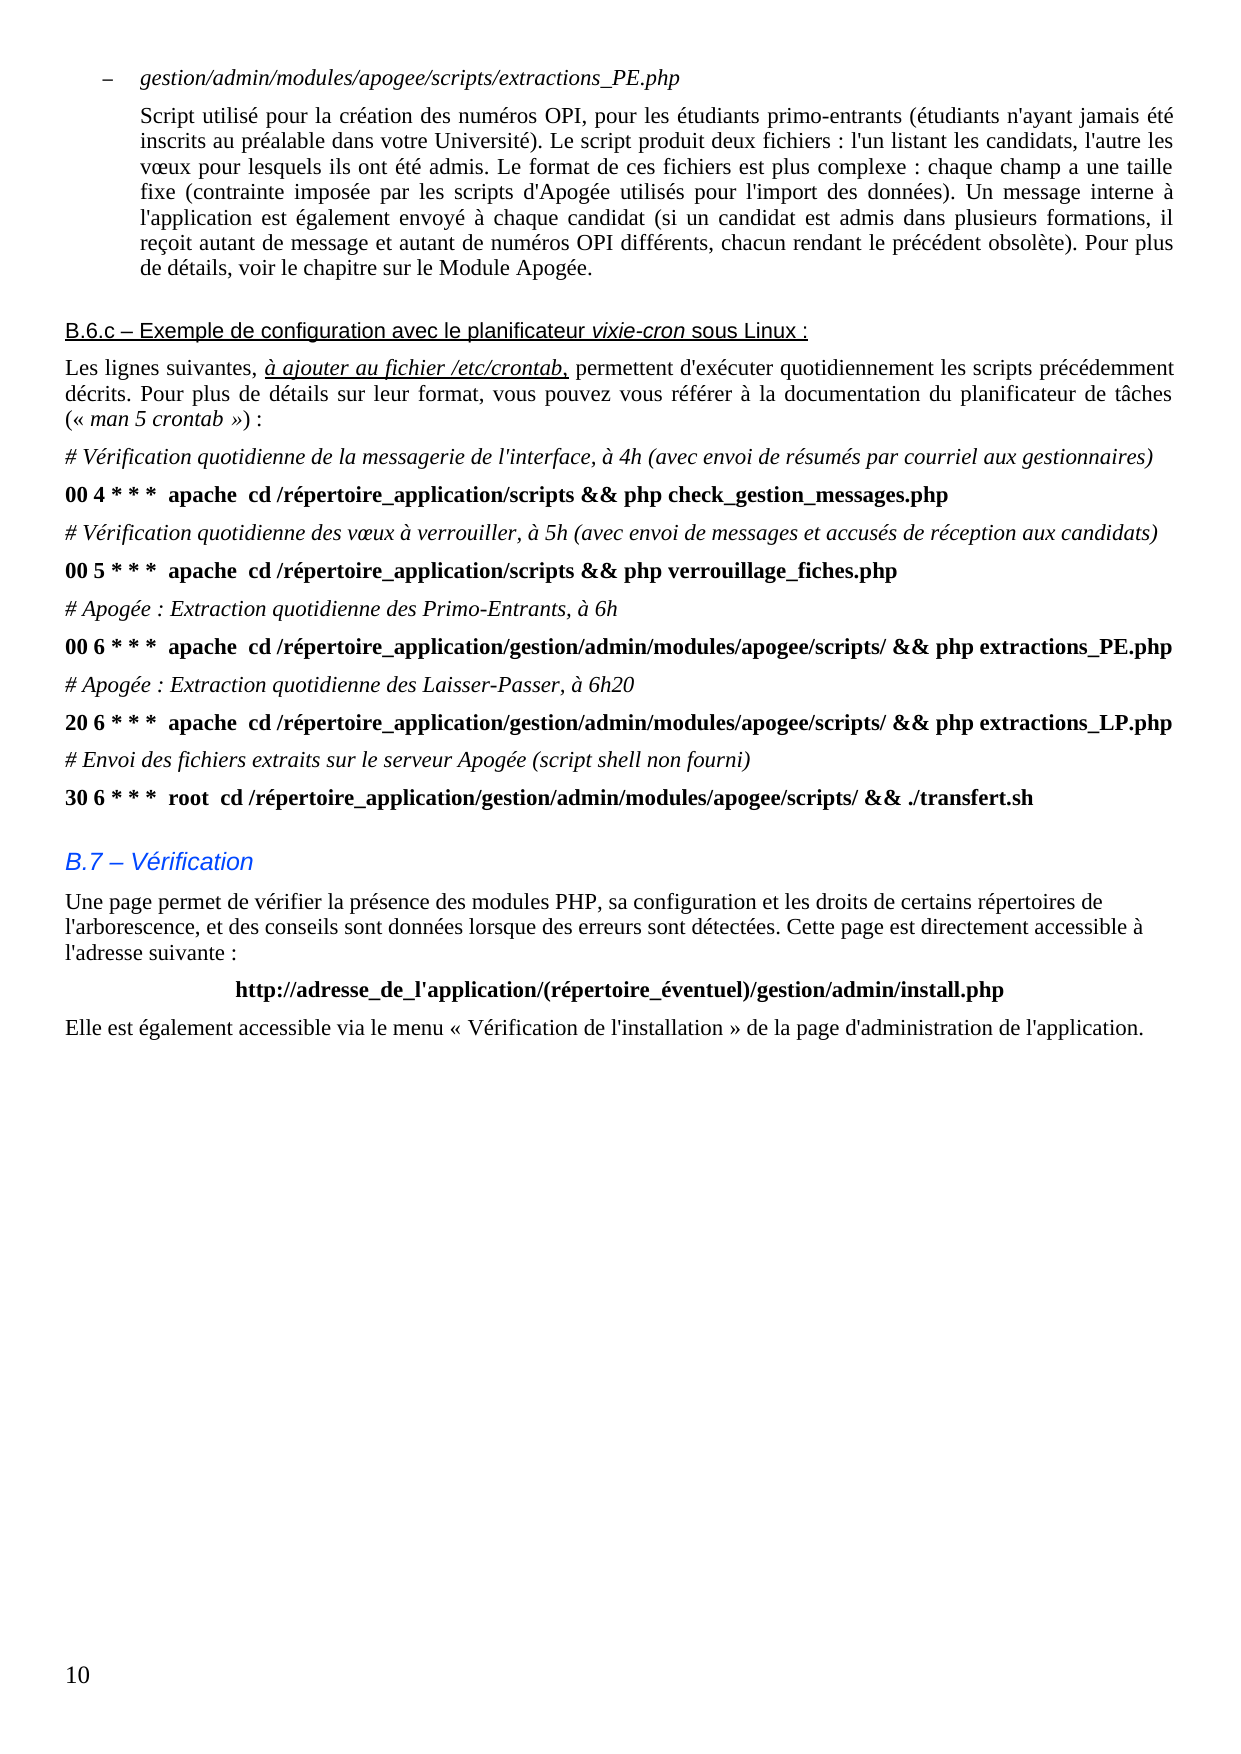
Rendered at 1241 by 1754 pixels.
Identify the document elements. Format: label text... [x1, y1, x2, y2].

text 00 5 * * * apache cd /répertoire_application/scripts && php verrouillage_fiches.php [65, 558, 1175, 583]
text http://adresse_de_l'application/(répertoire_éventuel)/gestion/admin/install.php [65, 977, 1175, 1003]
text 00 4 * * * apache cd /répertoire_application/scripts && php check_gestion_messages.php [65, 482, 1175, 507]
text 30 6 * * * root cd /répertoire_application/gestion/admin/modules/apogee/scripts/ && ./transfert.sh [65, 785, 1175, 811]
text # Envoi des fichiers extraits sur le serveur Apogée (script shell non fourni) [65, 747, 1175, 773]
list gestion/admin/modules/apogee/scripts/extractions_PE.php [102, 65, 1175, 90]
subtitle B.7 – Vérification [65, 848, 1175, 876]
text Elle est également accessible via le menu « Vérification de l'installation » de la page d'administration de l'application. [65, 1015, 1175, 1041]
text Une page permet de vérifier la présence des modules PHP, sa configuration et les droits de certains répertoires de l'arborescence, et des conseils sont données lorsque des erreurs sont détectées. Cette page est directement accessible à l'adresse suivante : [65, 889, 1175, 965]
text # Apogée : Extraction quotidienne des Primo-Entrants, à 6h [65, 596, 1175, 621]
text 20 6 * * * apache cd /répertoire_application/gestion/admin/modules/apogee/scripts/ && php extractions_LP.php [65, 709, 1175, 735]
text # Vérification quotidienne de la messagerie de l'interface, à 4h (avec envoi de résumés par courriel aux gestionnaires) [65, 444, 1175, 469]
text # Apogée : Extraction quotidienne des Laisser-Passer, à 6h20 [65, 672, 1175, 697]
text Les lignes suivantes, à ajouter au fichier /etc/crontab, permettent d'exécuter quotidiennement les scripts précédemment décrits. Pour plus de détails sur leur format, vous pouvez vous référer à la documentation du planificateur de tâches (« man 5 crontab ») : [65, 355, 1175, 432]
text 00 6 * * * apache cd /répertoire_application/gestion/admin/modules/apogee/scripts/ && php extractions_PE.php [65, 634, 1175, 659]
subtitle B.6.c – Exemple de configuration avec le planificateur vixie-cron sous Linux : [65, 318, 1175, 343]
list Script utilisé pour la création des numéros OPI, pour les étudiants primo-entrants (étudiants n'ayant jamais été inscrits au préalable dans votre Université). Le script produit deux fichiers : l'un listant les candidats, l'autre les vœux pour lesquels ils ont été admis. Le format de ces fichiers est plus complexe : chaque champ a une taille fixe (contrainte imposée par les scripts d'Apogée utilisés pour l'import des données). Un message interne à l'application est également envoyé à chaque candidat (si un candidat est admis dans plusieurs formations, il reçoit autant de message et autant de numéros OPI différents, chacun rendant le précédent obsolète). Pour plus de détails, voir le chapitre sur le Module Apogée. [102, 103, 1175, 281]
text # Vérification quotidienne des vœux à verrouiller, à 5h (avec envoi de messages et accusés de réception aux candidats) [65, 520, 1175, 545]
